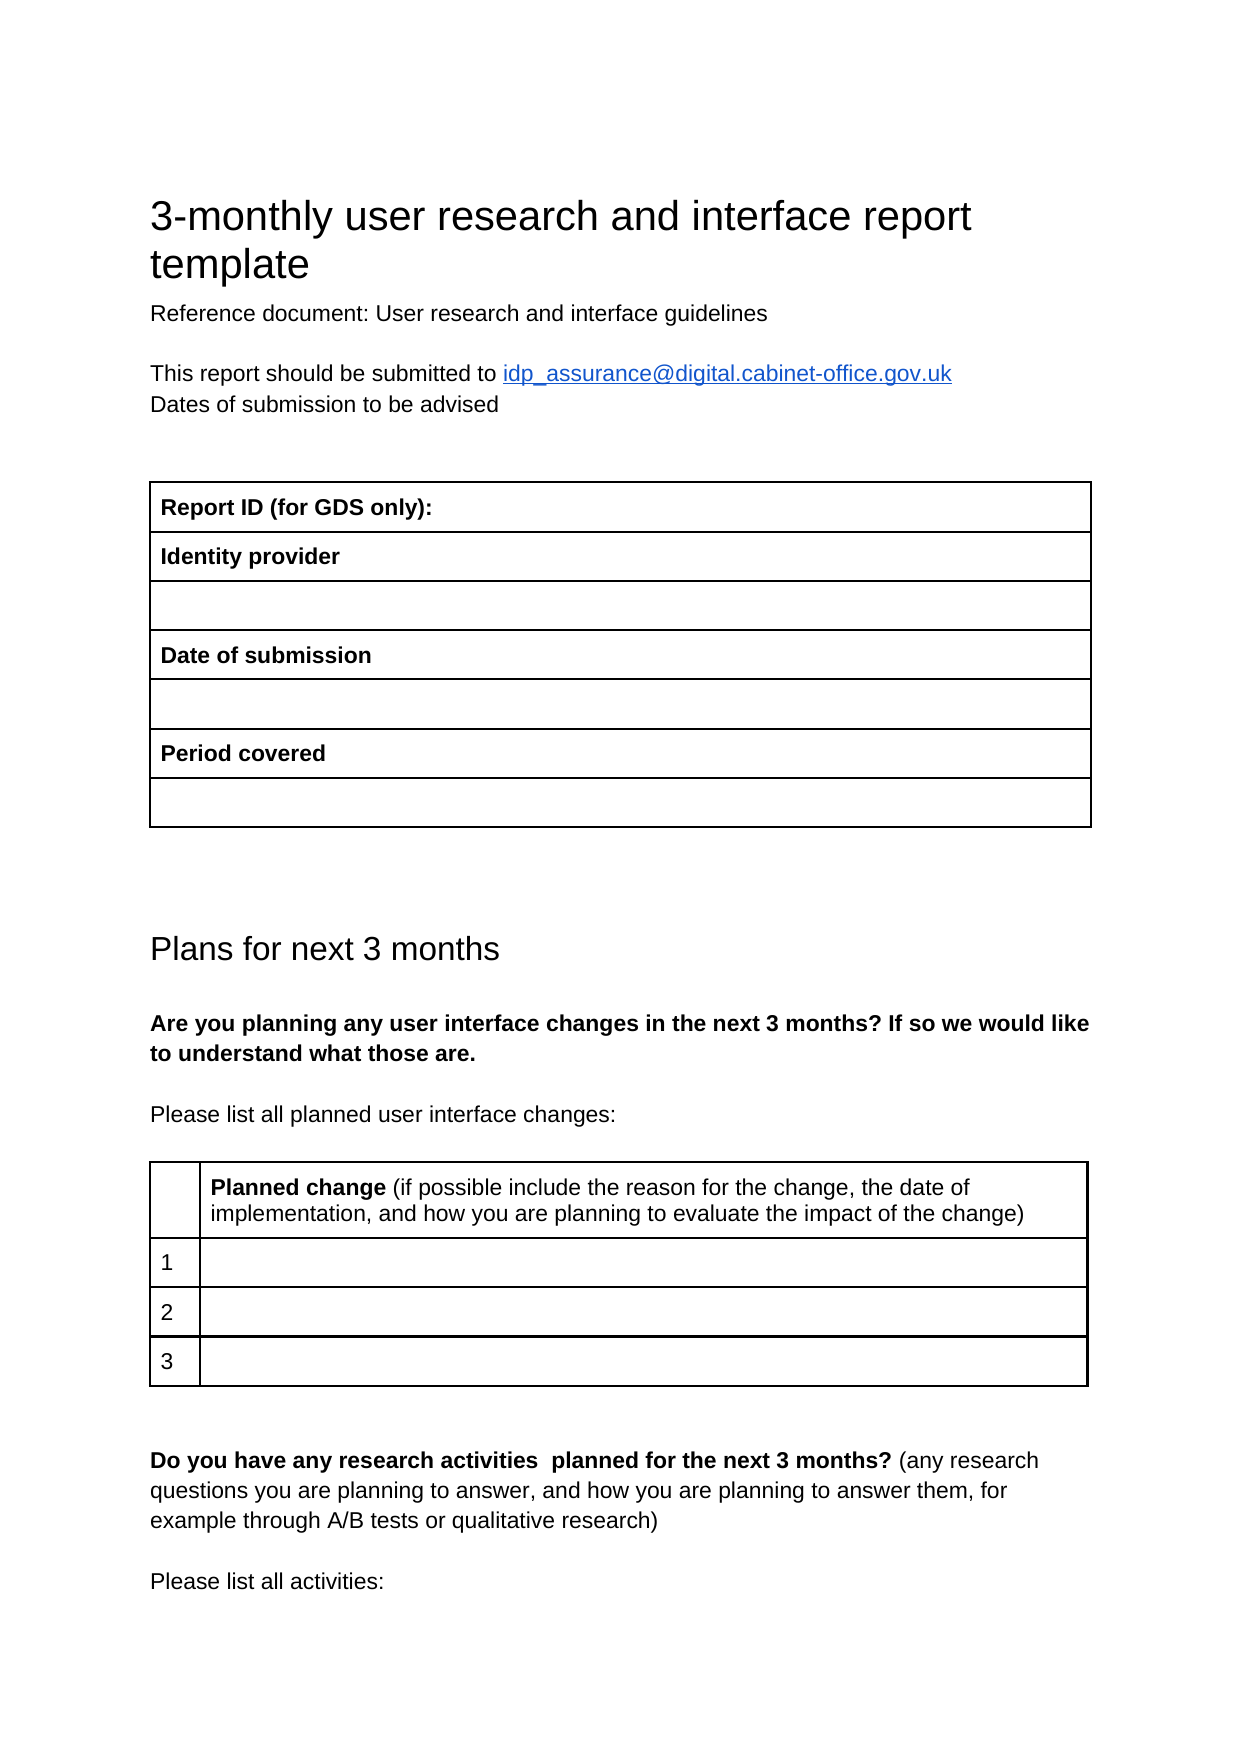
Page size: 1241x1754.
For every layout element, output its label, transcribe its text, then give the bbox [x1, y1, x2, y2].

text Please list all activities: [150, 1568, 1090, 1594]
subtitle Plans for next 3 months [150, 929, 1090, 967]
text This report should be submitted to idp_assurance@digital.cabinet-office.gov.uk [150, 360, 1090, 387]
table_header Report ID (for GDS only): [151, 483, 1090, 531]
table_cell 1 [151, 1239, 199, 1286]
table_cell [201, 1338, 1086, 1384]
text Reference document: User research and interface guidelines [150, 300, 1090, 326]
table_header [151, 1163, 199, 1237]
text Do you have any research activities planned for the next 3 months? (any research questions you are planning to answer, and how you are planning to answer them, for example through A/B tests or qualitative research) [150, 1447, 1090, 1534]
table_cell [201, 1239, 1086, 1286]
table_cell [151, 779, 1090, 826]
table_cell Date of submission [151, 631, 1090, 678]
table_cell 2 [151, 1288, 199, 1335]
table_cell 3 [151, 1338, 199, 1384]
table_cell Identity provider [151, 533, 1090, 580]
text Dates of submission to be advised [150, 391, 1090, 417]
table_cell Period covered [151, 730, 1090, 777]
table_cell [151, 582, 1090, 629]
table_cell [201, 1288, 1086, 1335]
table_cell [151, 680, 1090, 728]
subtitle 3-monthly user research and interface report template [150, 192, 1090, 287]
text Please list all planned user interface changes: [150, 1101, 1090, 1127]
table_header Planned change (if possible include the reason for the change, the date of implementation, and how you are planning to evaluate the impact of the change) [201, 1163, 1086, 1237]
text Are you planning any user interface changes in the next 3 months? If so we would like to understand what those are. [150, 1010, 1090, 1067]
